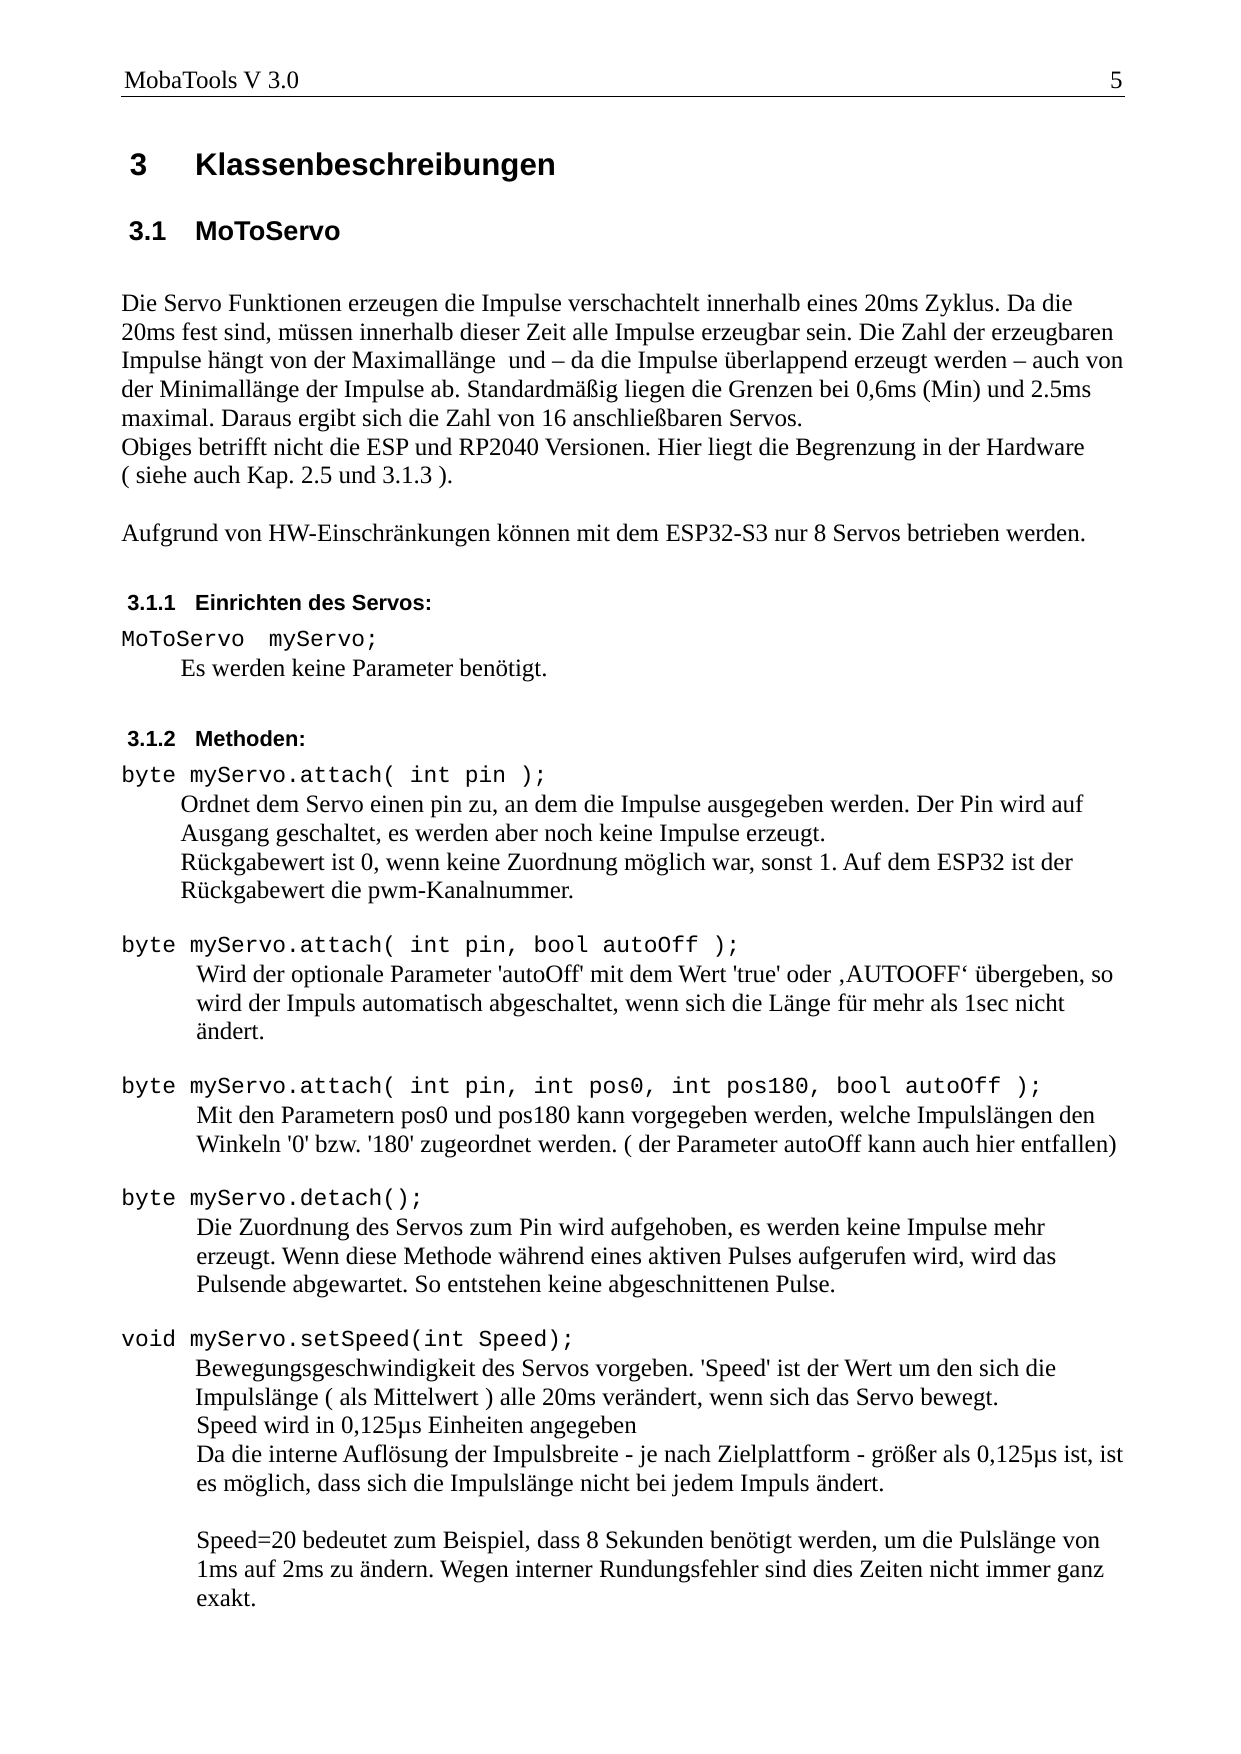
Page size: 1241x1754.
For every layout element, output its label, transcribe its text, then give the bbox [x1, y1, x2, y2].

subtitle Methoden: [121, 726, 1125, 751]
text Die Zuordnung des Servos zum Pin wird aufgehoben, es werden keine Impulse mehr erzeugt. Wenn diese Methode während eines aktiven Pulses aufgerufen wird, wird das Pulsende abgewartet. So entstehen keine abgeschnittenen Pulse. [196, 1212, 1125, 1298]
text byte myServo.attach( int pin, bool autoOff ); [121, 933, 1125, 959]
text byte myServo.attach( int pin ); [121, 763, 1125, 789]
text void myServo.setSpeed(int Speed); [121, 1327, 1125, 1353]
subtitle Klassenbeschreibungen [121, 146, 1125, 182]
text byte myServo.attach( int pin, int pos0, int pos180, bool autoOff ); [121, 1074, 1125, 1100]
text Mit den Parametern pos0 und pos180 kann vorgegeben werden, welche Impulslängen den Winkeln '0' bzw. '180' zugeordnet werden. ( der Parameter autoOff kann auch hier entfallen) [196, 1100, 1125, 1157]
text Aufgrund von HW-Einschränkungen können mit dem ESP32-S3 nur 8 Servos betrieben werden. [121, 518, 1125, 547]
text Da die interne Auflösung der Impulsbreite - je nach Zielplattform - größer als 0,125µs ist, ist es möglich, dass sich die Impulslänge nicht bei jedem Impuls ändert. Speed=20 bedeutet zum Beispiel, dass 8 Sekunden benötigt werden, um die Pulslänge von 1ms auf 2ms zu ändern. Wegen interner Rundungsfehler sind dies Zeiten nicht immer ganz exakt. [196, 1439, 1125, 1612]
subtitle Einrichten des Servos: [121, 590, 1125, 615]
text Rückgabewert ist 0, wenn keine Zuordnung möglich war, sonst 1. Auf dem ESP32 ist der Rückgabewert die pwm-Kanalnummer. [180, 847, 1125, 904]
text MoToServo myServo; [121, 628, 1125, 653]
text Speed wird in 0,125µs Einheiten angegeben [196, 1411, 1125, 1439]
text Ordnet dem Servo einen pin zu, an dem die Impulse ausgegeben werden. Der Pin wird auf Ausgang geschaltet, es werden aber noch keine Impulse erzeugt. [180, 789, 1125, 847]
text byte myServo.detach(); [121, 1186, 1125, 1212]
text Es werden keine Parameter benötigt. [180, 653, 1125, 682]
text Wird der optionale Parameter 'autoOff' mit dem Wert 'true' oder ‚AUTOOFF‘ übergeben, so wird der Impuls automatisch abgeschaltet, wenn sich die Länge für mehr als 1sec nicht ändert. [196, 959, 1125, 1045]
subtitle MoToServo [121, 215, 1125, 247]
text Die Servo Funktionen erzeugen die Impulse verschachtelt innerhalb eines 20ms Zyklus. Da die 20ms fest sind, müssen innerhalb dieser Zeit alle Impulse erzeugbar sein. Die Zahl der erzeugbaren Impulse hängt von der Maximallänge und – da die Impulse überlappend erzeugt werden – auch von der Minimallänge der Impulse ab. Standardmäßig liegen die Grenzen bei 0,6ms (Min) und 2.5ms maximal. Daraus ergibt sich die Zahl von 16 anschließbaren Servos. Obiges betrifft nicht die ESP und RP2040 Versionen. Hier liegt die Begrenzung in der Hardware ( siehe auch Kap. 2.5 und 3.1.3 ). [121, 288, 1125, 489]
text Bewegungsgeschwindigkeit des Servos vorgeben. 'Speed' ist der Wert um den sich die Impulslänge ( als Mittelwert ) alle 20ms verändert, wenn sich das Servo bewegt. [195, 1353, 1125, 1411]
